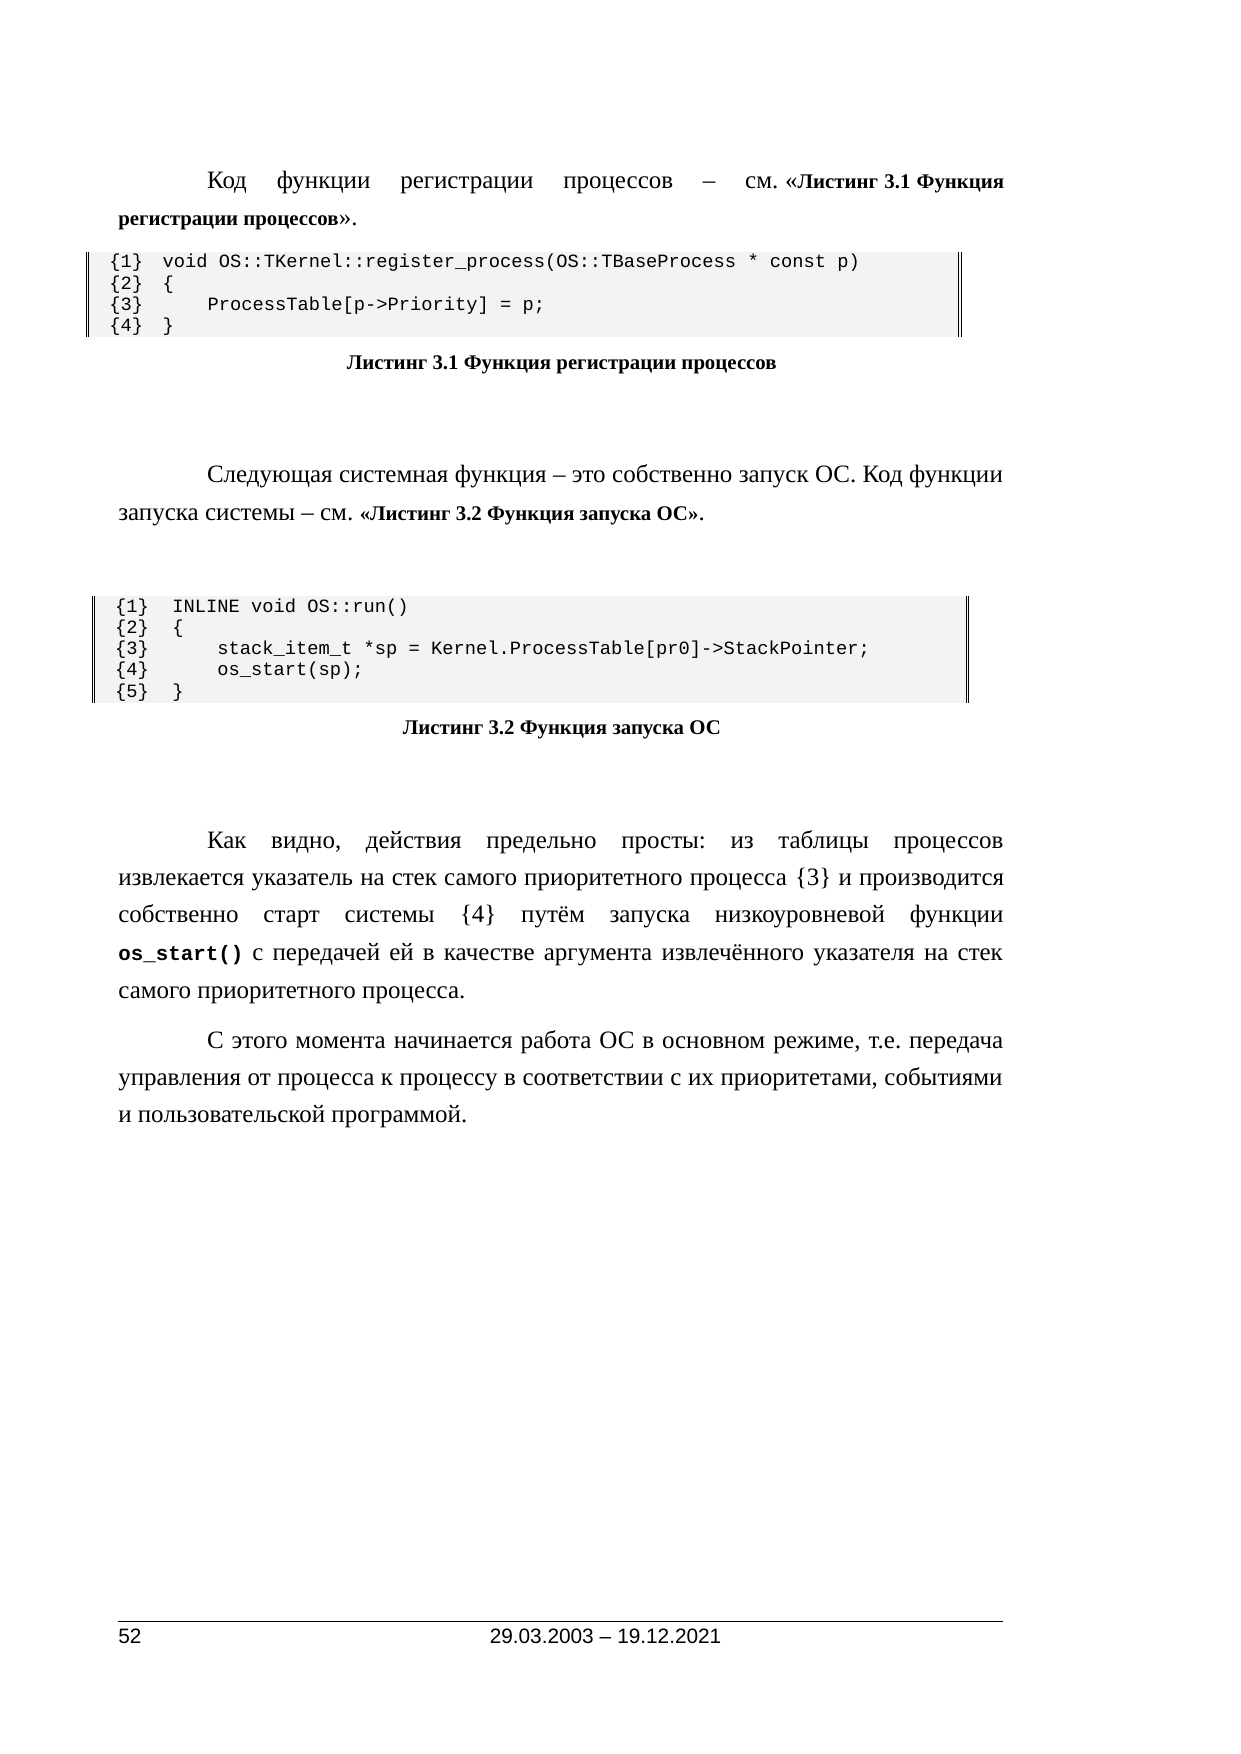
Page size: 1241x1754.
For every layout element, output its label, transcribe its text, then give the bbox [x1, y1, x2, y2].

list { [95, 618, 966, 639]
list INLINE void OS::run() [95, 596, 966, 618]
list } [95, 681, 966, 703]
text Листинг 3.1 Функция регистрации процессов [119, 350, 1004, 374]
text Следующая системная функция – это собственно запуск ОС. Код функции запуска системы – см. «Листинг 3.2 Функция запуска ОС». [118, 459, 1004, 526]
list void OS::TKernel::register_process(OS::TBaseProcess * const p) [89, 252, 958, 273]
list { [89, 273, 958, 295]
list ProcessTable[p->Priority] = p; [89, 295, 958, 316]
text С этого момента начинается работа ОС в основном режиме, т.е. передача управления от процесса к процессу в соответствии с их приоритетами, событиями и пользовательской программой. [118, 1025, 1004, 1128]
text Код функции регистрации процессов – см. «Листинг 3.1 Функция регистрации процессов». [118, 165, 1004, 231]
text Листинг 3.2 Функция запуска ОС [119, 715, 1004, 739]
list stack_item_t *sp = Kernel.ProcessTable[pr0]->StackPointer; [95, 639, 966, 660]
list } [89, 316, 958, 337]
list os_start(sp); [95, 660, 966, 681]
text Как видно, действия предельно просты: из таблицы процессов извлекается указатель на стек самого приоритетного процесса {3} и производится собственно старт системы {4} путём запуска низкоуровневой функции os_start() с передачей ей в качестве аргумента извлечённого указателя на стек самого приоритетного процесса. [118, 825, 1004, 1004]
